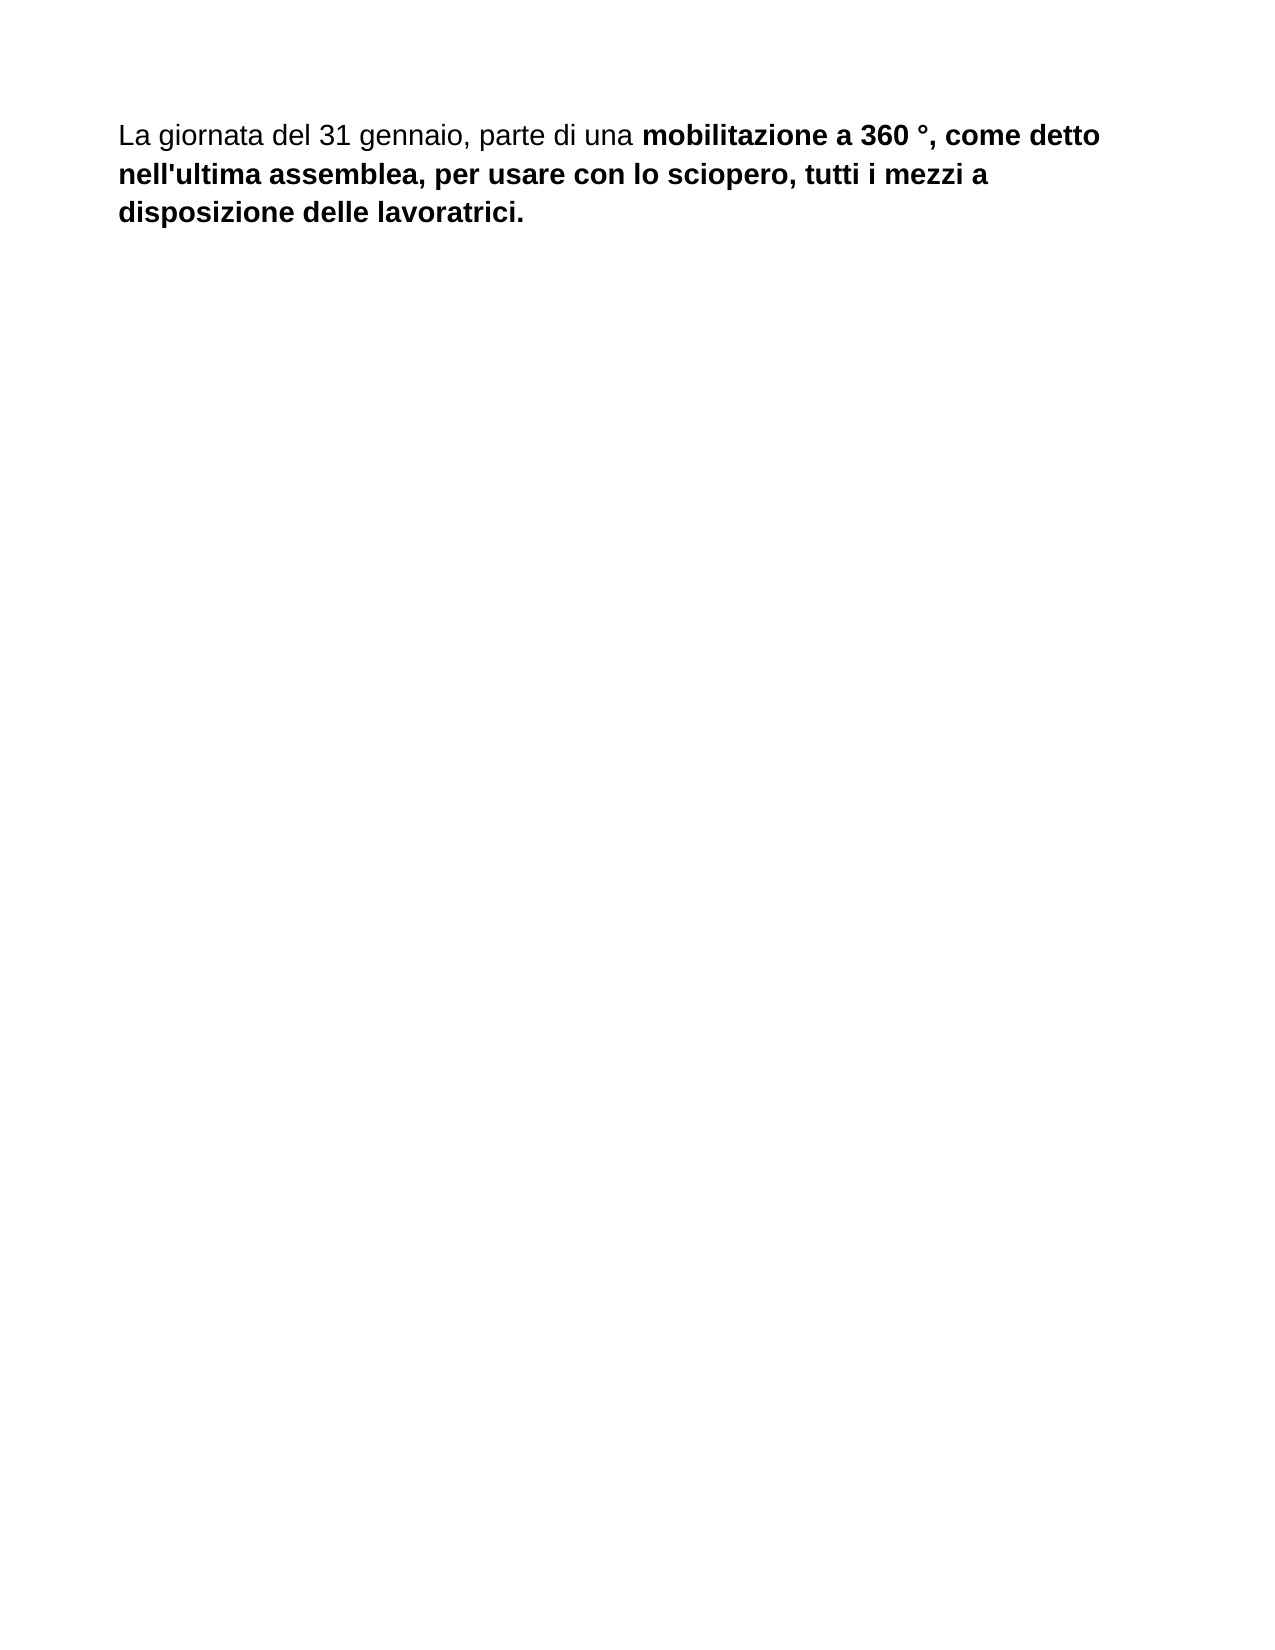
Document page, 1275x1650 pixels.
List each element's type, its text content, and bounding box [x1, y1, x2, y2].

text La giornata del 31 gennaio, parte di una mobilitazione a 360 °, come detto nell'ultima assemblea, per usare con lo sciopero, tutti i mezzi a disposizione delle lavoratrici. [118, 118, 1157, 229]
